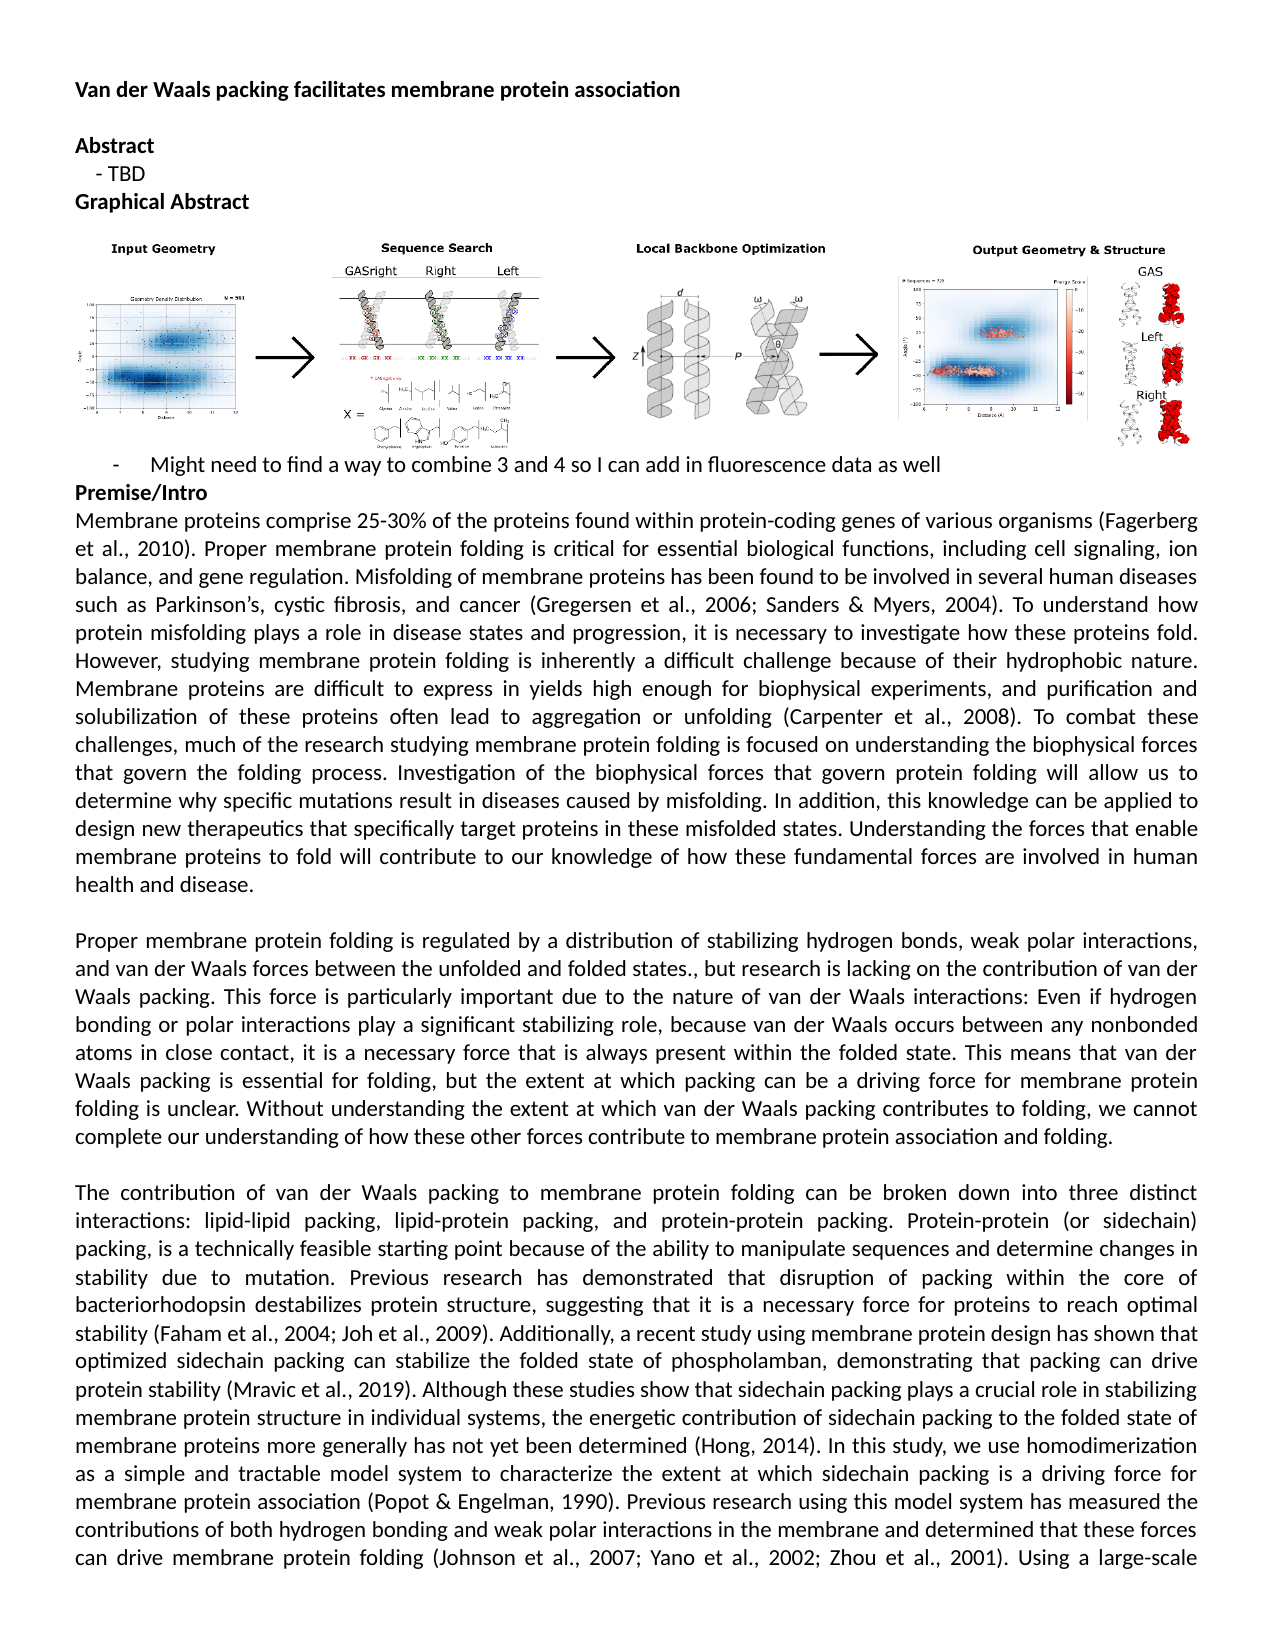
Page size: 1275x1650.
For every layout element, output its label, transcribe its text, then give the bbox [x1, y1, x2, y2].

text Van der Waals packing facilitates membrane protein association [75, 75, 1200, 103]
picture [75, 243, 1200, 450]
text Abstract [75, 131, 1200, 159]
text Graphical Abstract [75, 187, 1200, 215]
list Might need to find a way to combine 3 and 4 so I can add in fluorescence data as well [112, 450, 1200, 478]
text Proper membrane protein folding is regulated by a distribution of stabilizing hydrogen bonds, weak polar interactions, and van der Waals forces between the unfolded and folded states., but research is lacking on the contribution of van der Waals packing. This force is particularly important due to the nature of van der Waals interactions: Even if hydrogen bonding or polar interactions play a significant stabilizing role, because van der Waals occurs between any nonbonded atoms in close contact, it is a necessary force that is always present within the folded state. This means that van der Waals packing is essential for folding, but the extent at which packing can be a driving force for membrane protein folding is unclear. Without understanding the extent at which van der Waals packing contributes to folding, we cannot complete our understanding of how these other forces contribute to membrane protein association and folding. [75, 926, 1200, 1151]
text Membrane proteins comprise 25-30% of the proteins found within protein-coding genes of various organisms (Fagerberg et al., 2010). Proper membrane protein folding is critical for essential biological functions, including cell signaling, ion balance, and gene regulation. Misfolding of membrane proteins has been found to be involved in several human diseases such as Parkinson’s, cystic fibrosis, and cancer (Gregersen et al., 2006; Sanders & Myers, 2004). To understand how protein misfolding plays a role in disease states and progression, it is necessary to investigate how these proteins fold. However, studying membrane protein folding is inherently a difficult challenge because of their hydrophobic nature. Membrane proteins are difficult to express in yields high enough for biophysical experiments, and purification and solubilization of these proteins often lead to aggregation or unfolding (Carpenter et al., 2008). To combat these challenges, much of the research studying membrane protein folding is focused on understanding the biophysical forces that govern the folding process. Investigation of the biophysical forces that govern protein folding will allow us to determine why specific mutations result in diseases caused by misfolding. In addition, this knowledge can be applied to design new therapeutics that specifically target proteins in these misfolded states. Understanding the forces that enable membrane proteins to fold will contribute to our knowledge of how these fundamental forces are involved in human health and disease. [75, 506, 1200, 898]
text The contribution of van der Waals packing to membrane protein folding can be broken down into three distinct interactions: lipid-lipid packing, lipid-protein packing, and protein-protein packing. Protein-protein (or sidechain) packing, is a technically feasible starting point because of the ability to manipulate sequences and determine changes in stability due to mutation. Previous research has demonstrated that disruption of packing within the core of bacteriorhodopsin destabilizes protein structure, suggesting that it is a necessary force for proteins to reach optimal stability (Faham et al., 2004; Joh et al., 2009). Additionally, a recent study using membrane protein design has shown that optimized sidechain packing can stabilize the folded state of phospholamban, demonstrating that packing can drive protein stability (Mravic et al., 2019). Although these studies show that sidechain packing plays a crucial role in stabilizing membrane protein structure in individual systems, the energetic contribution of sidechain packing to the folded state of membrane proteins more generally has not yet been determined (Hong, 2014). In this study, we use homodimerization as a simple and tractable model system to characterize the extent at which sidechain packing is a driving force for membrane protein association (Popot & Engelman, 1990). Previous research using this model system has measured the contributions of both hydrogen bonding and weak polar interactions in the membrane and determined that these forces can drive membrane protein folding (Johnson et al., 2007; Yano et al., 2002; Zhou et al., 2001). Using a large-scale [75, 1178, 1200, 1571]
text Premise/Intro [75, 478, 1200, 506]
text - TBD [75, 159, 1200, 187]
